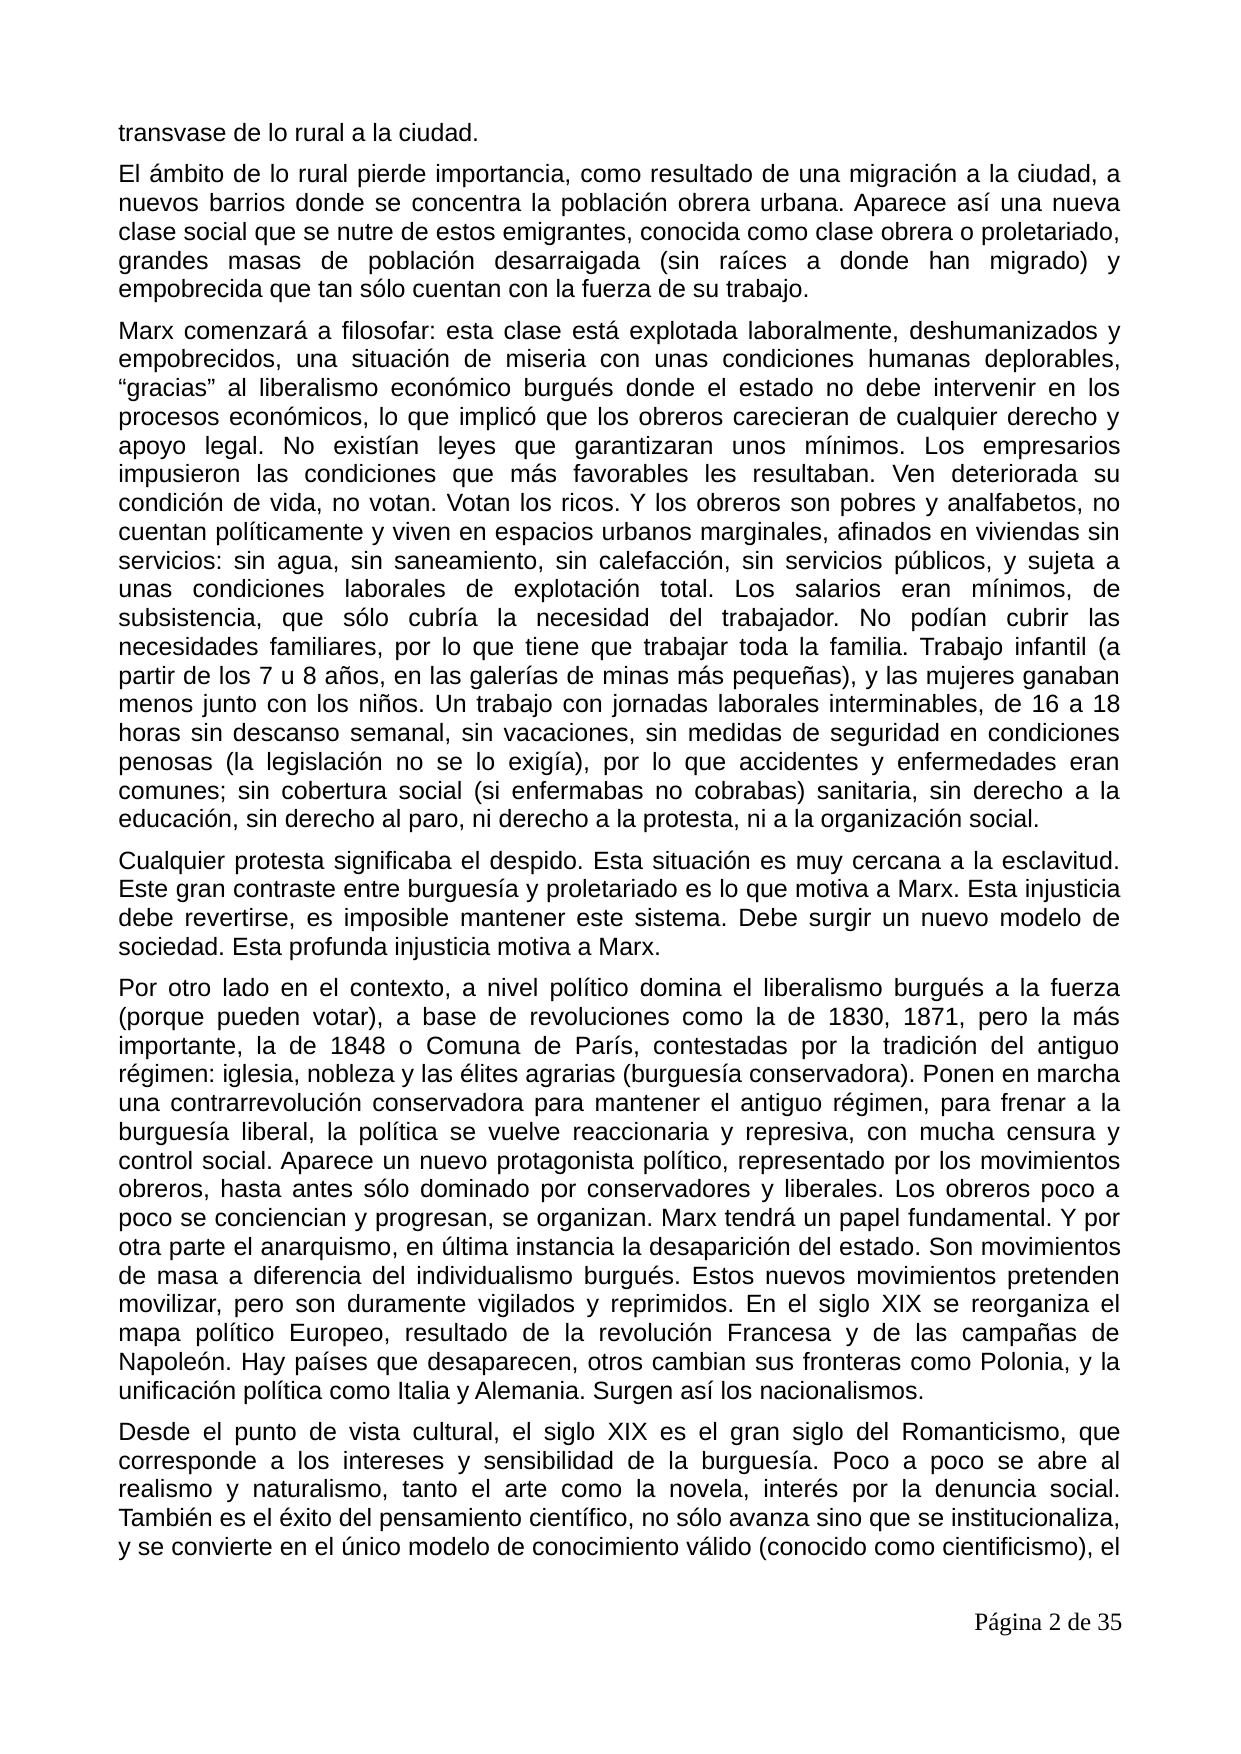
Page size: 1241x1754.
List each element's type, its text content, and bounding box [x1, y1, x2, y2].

text El ámbito de lo rural pierde importancia, como resultado de una migración a la ciudad, a nuevos barrios donde se concentra la población obrera urbana. Aparece así una nueva clase social que se nutre de estos emigrantes, conocida como clase obrera o proletariado, grandes masas de población desarraigada (sin raíces a donde han migrado) y empobrecida que tan sólo cuentan con la fuerza de su trabajo. [118, 159, 1122, 303]
text Desde el punto de vista cultural, el siglo XIX es el gran siglo del Romanticismo, que corresponde a los intereses y sensibilidad de la burguesía. Poco a poco se abre al realismo y naturalismo, tanto el arte como la novela, interés por la denuncia social. También es el éxito del pensamiento científico, no sólo avanza sino que se institucionaliza, y se convierte en el único modelo de conocimiento válido (conocido como cientificismo), el [118, 1417, 1122, 1561]
text transvase de lo rural a la ciudad. [118, 118, 1122, 147]
text Por otro lado en el contexto, a nivel político domina el liberalismo burgués a la fuerza (porque pueden votar), a base de revoluciones como la de 1830, 1871, pero la más importante, la de 1848 o Comuna de París, contestadas por la tradición del antiguo régimen: iglesia, nobleza y las élites agrarias (burguesía conservadora). Ponen en marcha una contrarrevolución conservadora para mantener el antiguo régimen, para frenar a la burguesía liberal, la política se vuelve reaccionaria y represiva, con mucha censura y control social. Aparece un nuevo protagonista político, representado por los movimientos obreros, hasta antes sólo dominado por conservadores y liberales. Los obreros poco a poco se conciencian y progresan, se organizan. Marx tendrá un papel fundamental. Y por otra parte el anarquismo, en última instancia la desaparición del estado. Son movimientos de masa a diferencia del individualismo burgués. Estos nuevos movimientos pretenden movilizar, pero son duramente vigilados y reprimidos. En el siglo XIX se reorganiza el mapa político Europeo, resultado de la revolución Francesa y de las campañas de Napoleón. Hay países que desaparecen, otros cambian sus fronteras como Polonia, y la unificación política como Italia y Alemania. Surgen así los nacionalismos. [118, 973, 1122, 1404]
text Marx comenzará a filosofar: esta clase está explotada laboralmente, deshumanizados y empobrecidos, una situación de miseria con unas condiciones humanas deplorables, “gracias” al liberalismo económico burgués donde el estado no debe intervenir en los procesos económicos, lo que implicó que los obreros carecieran de cualquier derecho y apoyo legal. No existían leyes que garantizaran unos mínimos. Los empresarios impusieron las condiciones que más favorables les resultaban. Ven deteriorada su condición de vida, no votan. Votan los ricos. Y los obreros son pobres y analfabetos, no cuentan políticamente y viven en espacios urbanos marginales, afinados en viviendas sin servicios: sin agua, sin saneamiento, sin calefacción, sin servicios públicos, y sujeta a unas condiciones laborales de explotación total. Los salarios eran mínimos, de subsistencia, que sólo cubría la necesidad del trabajador. No podían cubrir las necesidades familiares, por lo que tiene que trabajar toda la familia. Trabajo infantil (a partir de los 7 u 8 años, en las galerías de minas más pequeñas), y las mujeres ganaban menos junto con los niños. Un trabajo con jornadas laborales interminables, de 16 a 18 horas sin descanso semanal, sin vacaciones, sin medidas de seguridad en condiciones penosas (la legislación no se lo exigía), por lo que accidentes y enfermedades eran comunes; sin cobertura social (si enfermabas no cobrabas) sanitaria, sin derecho a la educación, sin derecho al paro, ni derecho a la protesta, ni a la organización social. [118, 316, 1122, 833]
text Cualquier protesta significaba el despido. Esta situación es muy cercana a la esclavitud. Este gran contraste entre burguesía y proletariado es lo que motiva a Marx. Esta injusticia debe revertirse, es imposible mantener este sistema. Debe surgir un nuevo modelo de sociedad. Esta profunda injusticia motiva a Marx. [118, 846, 1122, 961]
